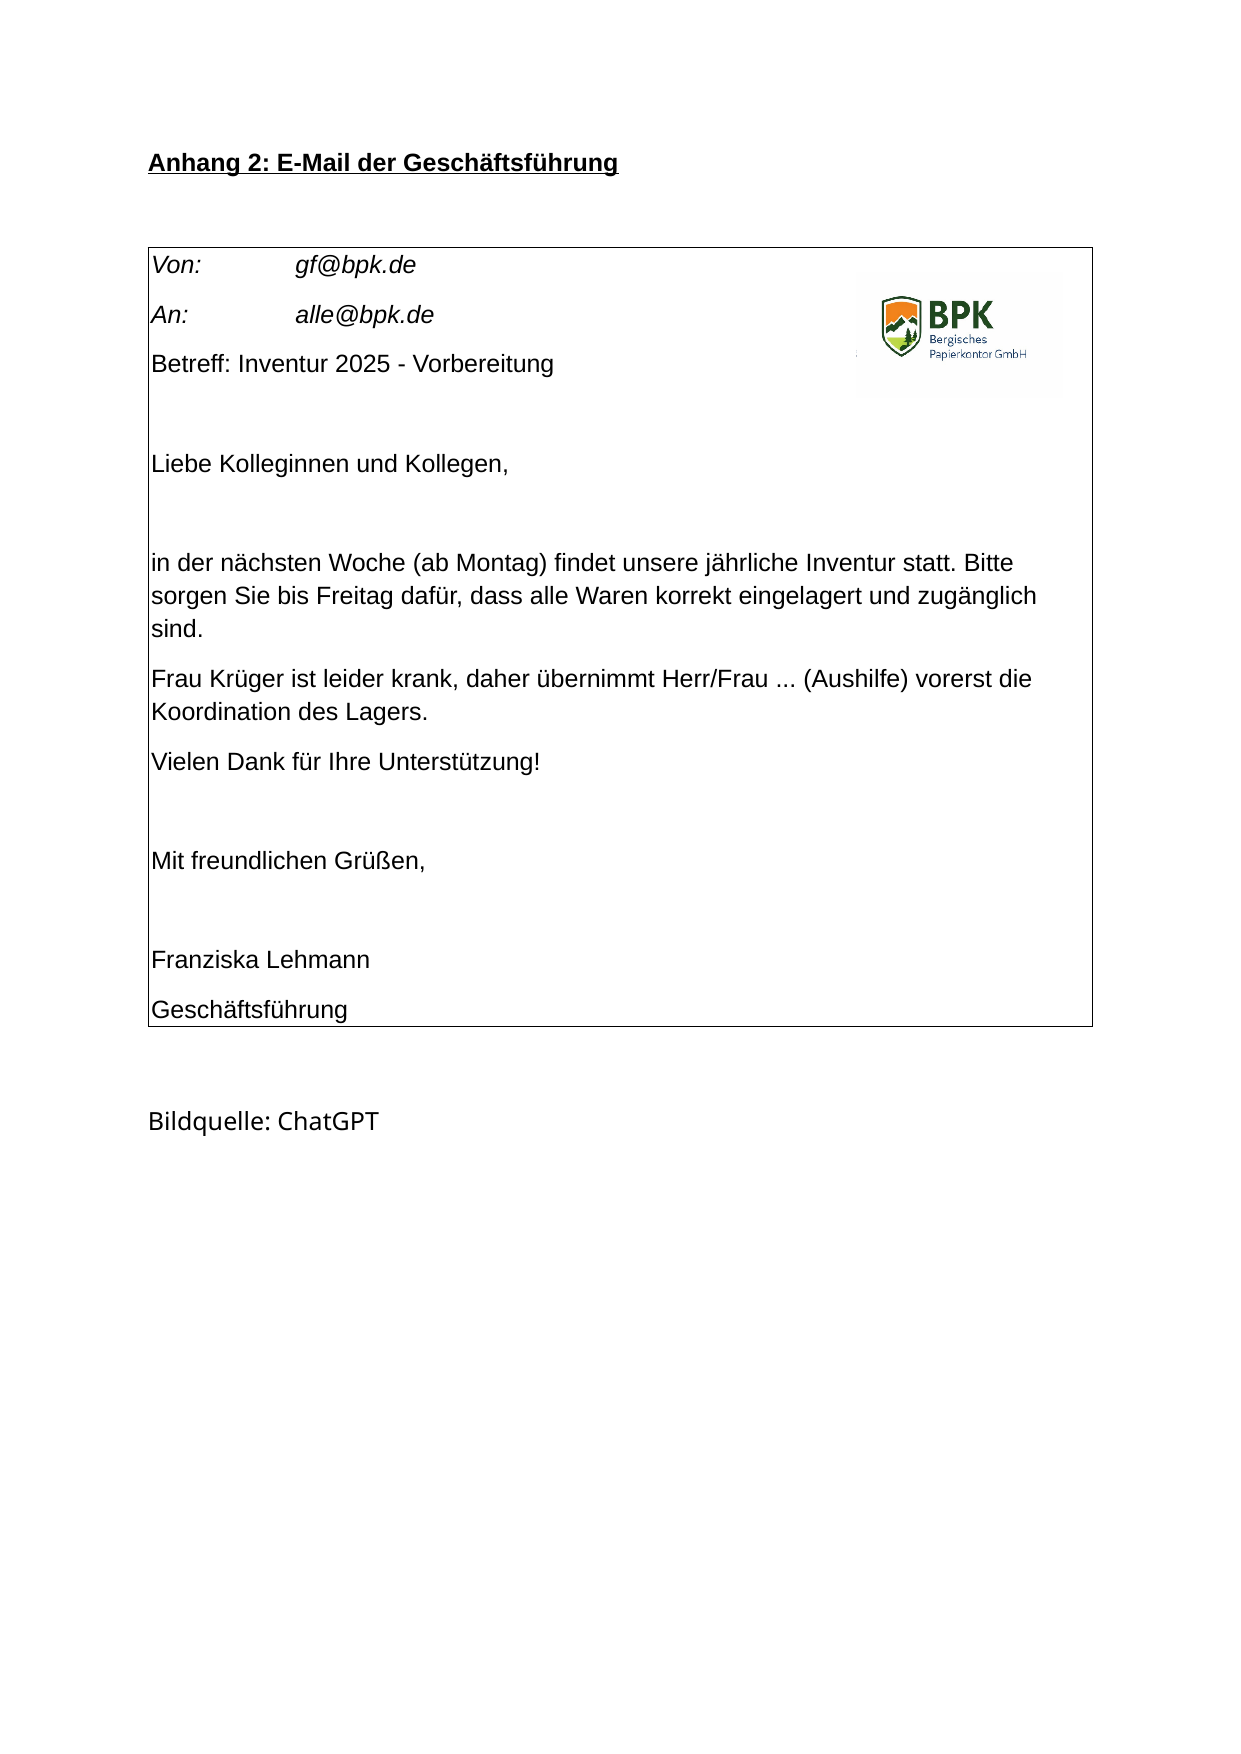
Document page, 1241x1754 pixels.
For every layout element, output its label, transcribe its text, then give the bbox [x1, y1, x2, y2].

text Mit freundlichen Grüßen, [149, 843, 1092, 875]
text Franziska Lehmann [149, 942, 1092, 974]
text [1063, 297, 1092, 328]
text Geschäftsführung [149, 992, 1092, 1026]
text Bildquelle: ChatGPT [148, 1104, 1093, 1138]
text Vielen Dank für Ihre Unterstützung! [149, 743, 1092, 775]
text in der nächsten Woche (ab Montag) findet unsere jährliche Inventur statt. Bitte sorgen Sie bis Freitag dafür, dass alle Waren korrekt eingelagert und zugänglich sind. [149, 545, 1092, 643]
text Betreff: Inventur 2025 - Vorbereitung [149, 346, 856, 378]
text [1063, 346, 1092, 378]
text Von: gf@bpk.de [149, 248, 1092, 279]
text Anhang 2: E-Mail der Geschäftsführung [148, 148, 1093, 176]
text An: alle@bpk.de [149, 297, 856, 328]
text Frau Krüger ist leider krank, daher übernimmt Herr/Frau ... (Aushilfe) vorerst die Koordination des Lagers. [149, 661, 1092, 726]
text Liebe Kolleginnen und Kollegen, [149, 446, 1092, 478]
